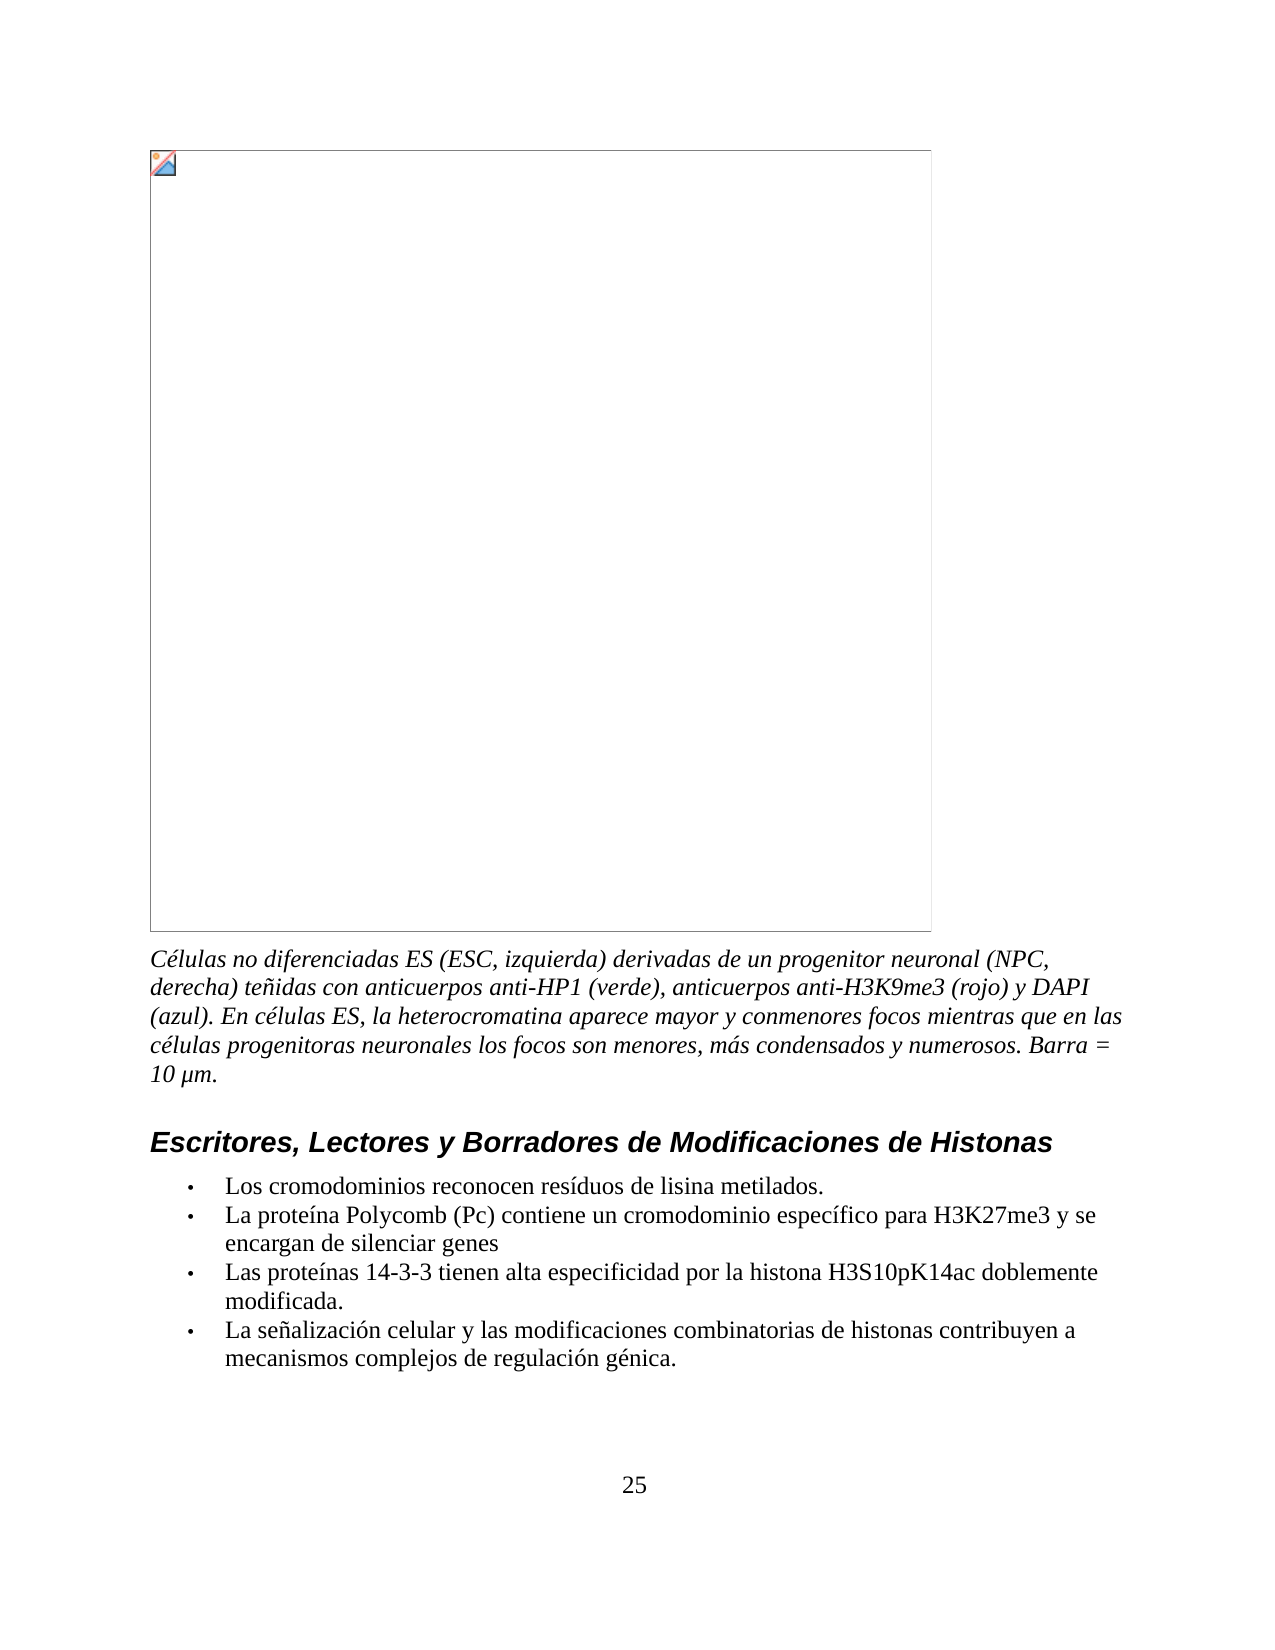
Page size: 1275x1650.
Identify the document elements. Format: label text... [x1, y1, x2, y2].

list Los cromodominios reconocen resíduos de lisina metilados. [187, 1171, 1125, 1200]
list Las proteínas 14-3-3 tienen alta especificidad por la histona H3S10pK14ac doblemente modificada. [187, 1257, 1125, 1315]
list La señalización celular y las modificaciones combinatorias de histonas contribuyen a mecanismos complejos de regulación génica. [187, 1315, 1125, 1372]
text Células no diferenciadas ES (ESC, izquierda) derivadas de un progenitor neuronal (NPC, derecha) teñidas con anticuerpos anti-HP1 (verde), anticuerpos anti-H3K9me3 (rojo) y DAPI (azul). En células ES, la heterocromatina aparece mayor y conmenores focos mientras que en las células progenitoras neuronales los focos son menores, más condensados y numerosos. Barra = 10 μm. [150, 944, 1125, 1087]
list La proteína Polycomb (Pc) contiene un cromodominio específico para H3K27me3 y se encargan de silenciar genes [187, 1200, 1125, 1257]
subtitle Escritores, Lectores y Borradores de Modificaciones de Histonas [150, 1125, 1125, 1158]
